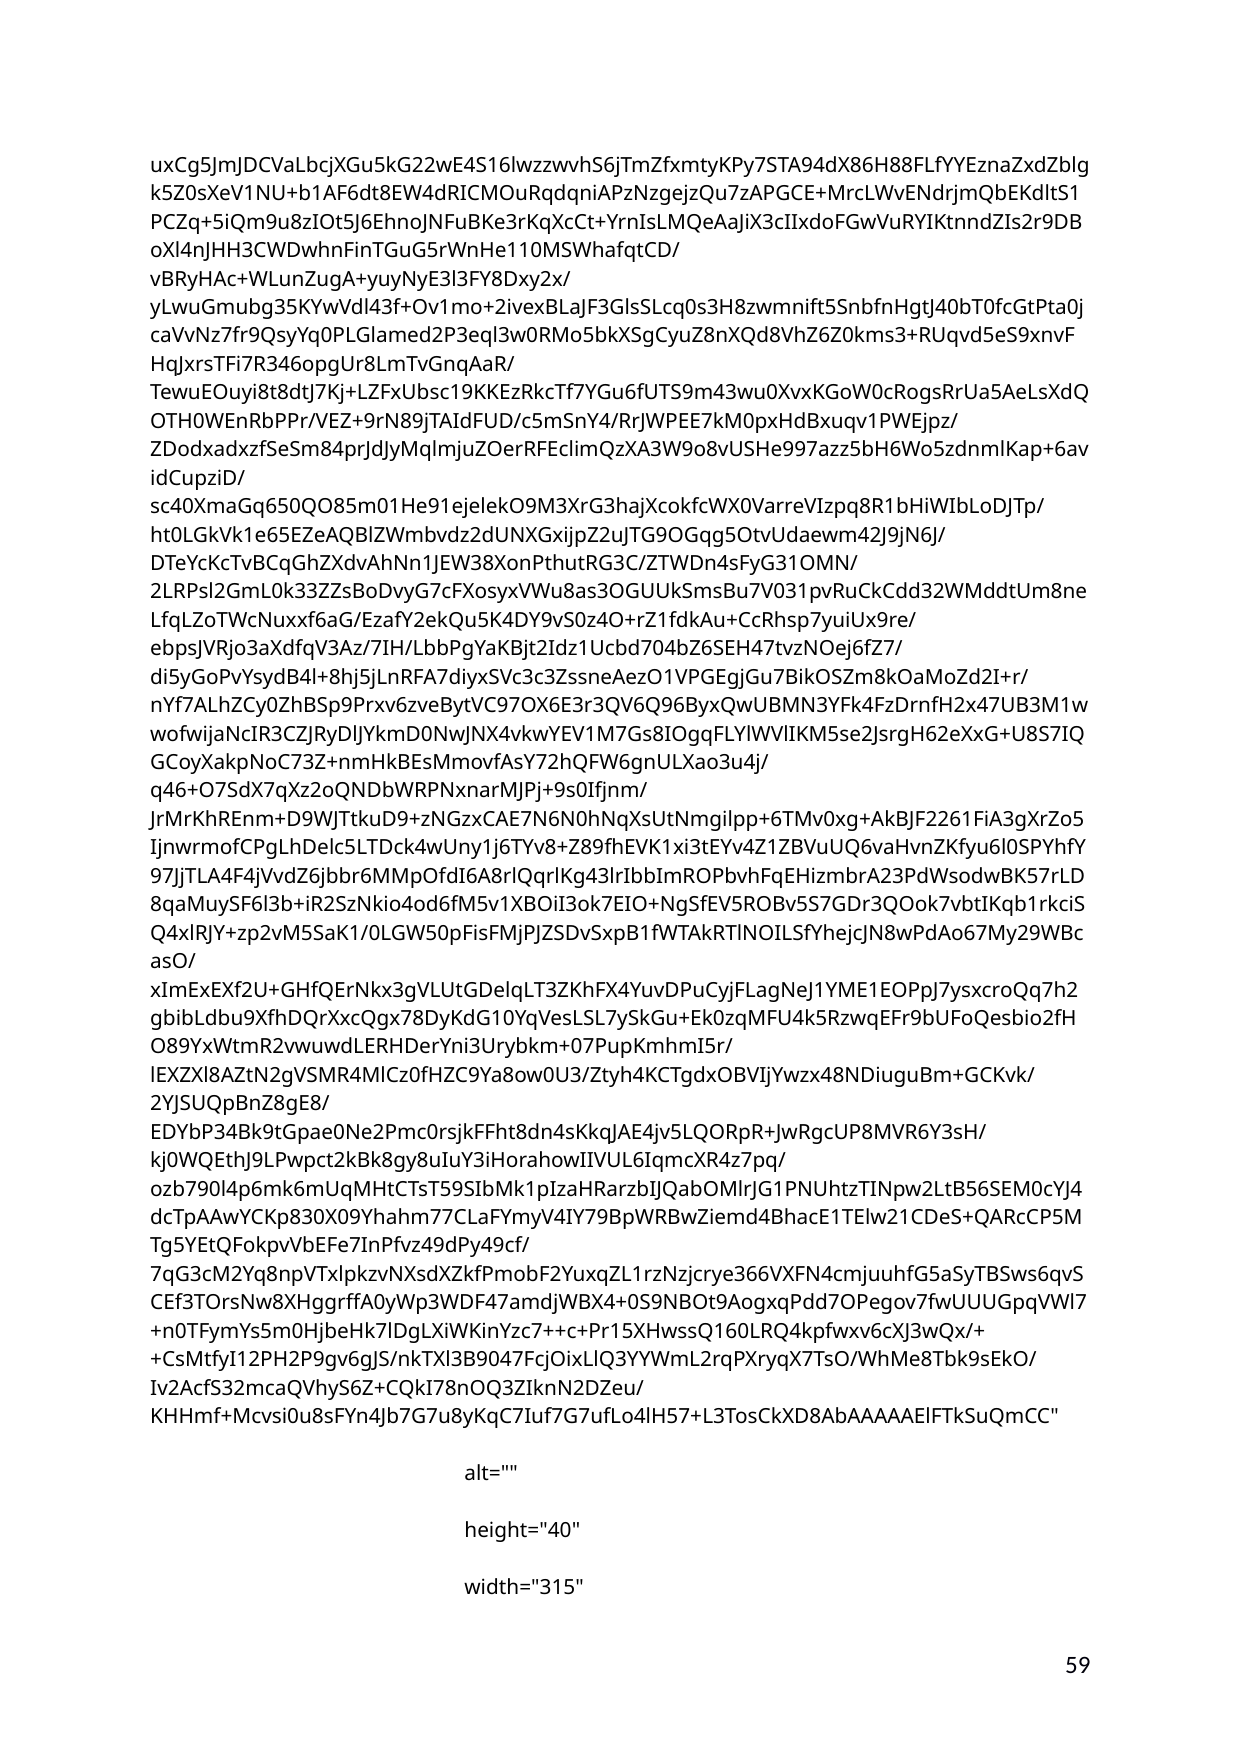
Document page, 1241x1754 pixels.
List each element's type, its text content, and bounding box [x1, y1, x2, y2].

text height="40" [150, 1515, 1090, 1543]
text width="315" [150, 1572, 1090, 1600]
text uxCg5JmJDCVaLbcjXGu5kG22wE4S16lwzzwvhS6jTmZfxmtyKPy7STA94dX86H88FLfYYEznaZxdZblgk5Z0sXeV1NU+b1AF6dt8EW4dRICMOuRqdqniAPzNzgejzQu7zAPGCE+MrcLWvENdrjmQbEKdltS1PCZq+5iQm9u8zIOt5J6EhnoJNFuBKe3rKqXcCt+YrnIsLMQeAaJiX3cIIxdoFGwVuRYIKtnndZIs2r9DBoXl4nJHH3CWDwhnFinTGuG5rWnHe110MSWhafqtCD/vBRyHAc+WLunZugA+yuyNyE3l3FY8Dxy2x/yLwuGmubg35KYwVdl43f+Ov1mo+2ivexBLaJF3GlsSLcq0s3H8zwmnift5SnbfnHgtJ40bT0fcGtPta0jcaVvNz7fr9QsyYq0PLGlamed2P3eql3w0RMo5bkXSgCyuZ8nXQd8VhZ6Z0kms3+RUqvd5eS9xnvFHqJxrsTFi7R346opgUr8LmTvGnqAaR/TewuEOuyi8t8dtJ7Kj+LZFxUbsc19KKEzRkcTf7YGu6fUTS9m43wu0XvxKGoW0cRogsRrUa5AeLsXdQOTH0WEnRbPPr/VEZ+9rN89jTAIdFUD/c5mSnY4/RrJWPEE7kM0pxHdBxuqv1PWEjpz/ZDodxadxzfSeSm84prJdJyMqlmjuZOerRFEclimQzXA3W9o8vUSHe997azz5bH6Wo5zdnmlKap+6avidCupziD/sc40XmaGq650QO85m01He91ejelekO9M3XrG3hajXcokfcWX0VarreVIzpq8R1bHiWIbLoDJTp/ht0LGkVk1e65EZeAQBlZWmbvdz2dUNXGxijpZ2uJTG9OGqg5OtvUdaewm42J9jN6J/DTeYcKcTvBCqGhZXdvAhNn1JEW38XonPthutRG3C/ZTWDn4sFyG31OMN/2LRPsl2GmL0k33ZZsBoDvyG7cFXosyxVWu8as3OGUUkSmsBu7V031pvRuCkCdd32WMddtUm8neLfqLZoTWcNuxxf6aG/EzafY2ekQu5K4DY9vS0z4O+rZ1fdkAu+CcRhsp7yuiUx9re/ebpsJVRjo3aXdfqV3Az/7IH/LbbPgYaKBjt2Idz1Ucbd704bZ6SEH47tvzNOej6fZ7/di5yGoPvYsydB4l+8hj5jLnRFA7diyxSVc3c3ZssneAezO1VPGEgjGu7BikOSZm8kOaMoZd2I+r/nYf7ALhZCy0ZhBSp9Prxv6zveBytVC97OX6E3r3QV6Q96ByxQwUBMN3YFk4FzDrnfH2x47UB3M1wwofwijaNcIR3CZJRyDlJYkmD0NwJNX4vkwYEV1M7Gs8IOgqFLYlWVlIKM5se2JsrgH62eXxG+U8S7IQGCoyXakpNoC73Z+nmHkBEsMmovfAsY72hQFW6gnULXao3u4j/q46+O7SdX7qXz2oQNDbWRPNxnarMJPj+9s0Ifjnm/JrMrKhREnm+D9WJTtkuD9+zNGzxCAE7N6N0hNqXsUtNmgilpp+6TMv0xg+AkBJF2261FiA3gXrZo5IjnwrmofCPgLhDelc5LTDck4wUny1j6TYv8+Z89fhEVK1xi3tEYv4Z1ZBVuUQ6vaHvnZKfyu6l0SPYhfY97JjTLA4F4jVvdZ6jbbr6MMpOfdI6A8rlQqrlKg43lrIbbImROPbvhFqEHizmbrA23PdWsodwBK57rLD8qaMuySF6l3b+iR2SzNkio4od6fM5v1XBOiI3ok7EIO+NgSfEV5ROBv5S7GDr3QOok7vbtIKqb1rkciSQ4xlRJY+zp2vM5SaK1/0LGW50pFisFMjPJZSDvSxpB1fWTAkRTlNOILSfYhejcJN8wPdAo67My29WBcasO/xImExEXf2U+GHfQErNkx3gVLUtGDelqLT3ZKhFX4YuvDPuCyjFLagNeJ1YME1EOPpJ7ysxcroQq7h2gbibLdbu9XfhDQrXxcQgx78DyKdG10YqVesLSL7ySkGu+Ek0zqMFU4k5RzwqEFr9bUFoQesbio2fHO89YxWtmR2vwuwdLERHDerYni3Urybkm+07PupKmhmI5r/lEXZXl8AZtN2gVSMR4MlCz0fHZC9Ya8ow0U3/Ztyh4KCTgdxOBVIjYwzx48NDiuguBm+GCKvk/2YJSUQpBnZ8gE8/EDYbP34Bk9tGpae0Ne2Pmc0rsjkFFht8dn4sKkqJAE4jv5LQORpR+JwRgcUP8MVR6Y3sH/kj0WQEthJ9LPwpct2kBk8gy8uIuY3iHorahowIIVUL6IqmcXR4z7pq/ozb790l4p6mk6mUqMHtCTsT59SIbMk1pIzaHRarzbIJQabOMlrJG1PNUhtzTINpw2LtB56SEM0cYJ4dcTpAAwYCKp830X09Yhahm77CLaFYmyV4IY79BpWRBwZiemd4BhacE1TElw21CDeS+QARcCP5MTg5YEtQFokpvVbEFe7InPfvz49dPy49cf/7qG3cM2Yq8npVTxlpkzvNXsdXZkfPmobF2YuxqZL1rzNzjcrye366VXFN4cmjuuhfG5aSyTBSws6qvSCEf3TOrsNw8XHggrffA0yWp3WDF47amdjWBX4+0S9NBOt9AogxqPdd7OPegov7fwUUUGpqVWl7+n0TFymYs5m0HjbeHk7lDgLXiWKinYzc7++c+Pr15XHwssQ160LRQ4kpfwxv6cXJ3wQx/++CsMtfyI12PH2P9gv6gJS/nkTXl3B9047FcjOixLlQ3YYWmL2rqPXryqX7TsO/WhMe8Tbk9sEkO/Iv2AcfS32mcaQVhyS6Z+CQkI78nOQ3ZIknN2DZeu/KHHmf+Mcvsi0u8sFYn4Jb7G7u8yKqC7Iuf7G7ufLo4lH57+L3TosCkXD8AbAAAAAElFTkSuQmCC" [150, 150, 1090, 1430]
text alt="" [150, 1458, 1090, 1487]
